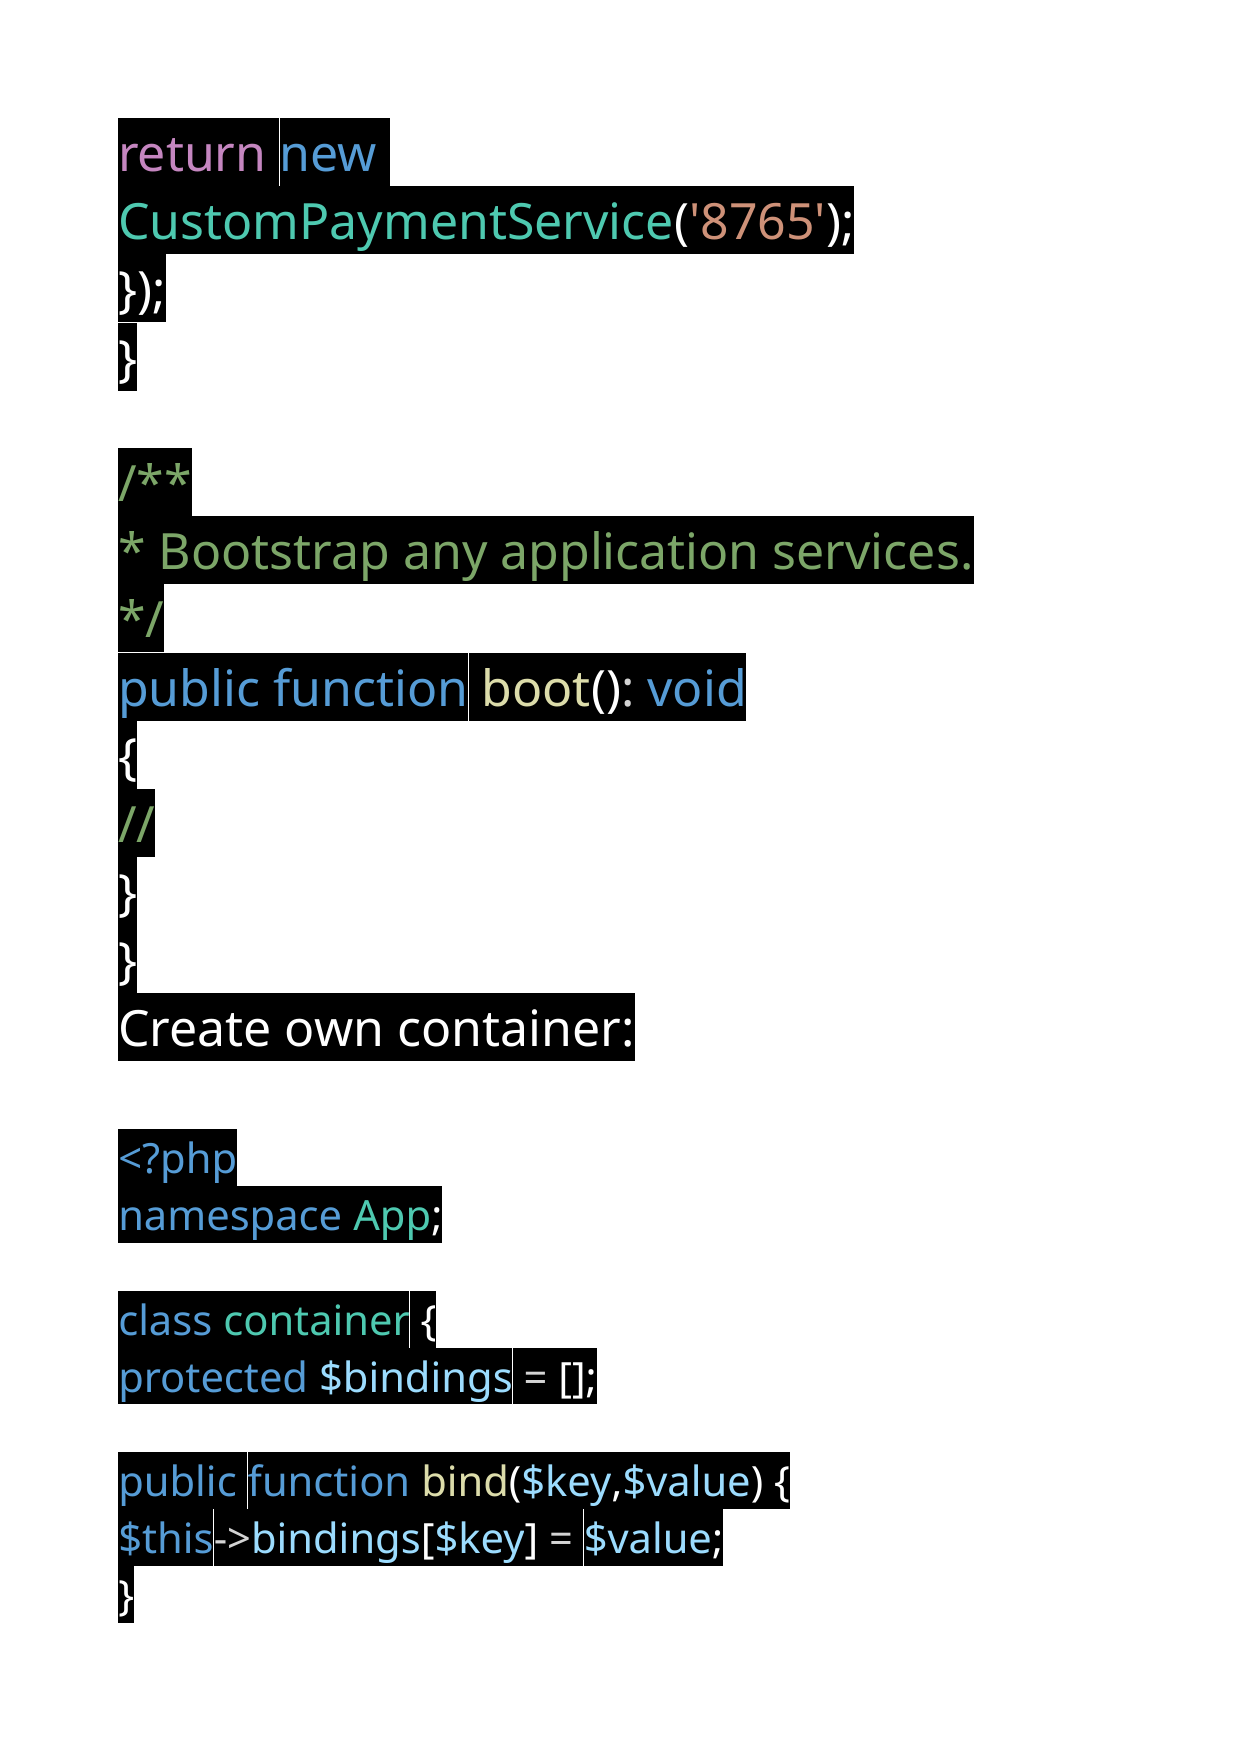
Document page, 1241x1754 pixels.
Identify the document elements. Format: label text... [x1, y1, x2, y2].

text }); [118, 254, 1122, 322]
text class container { [118, 1291, 1122, 1348]
text Create own container: [118, 993, 1122, 1061]
text // [118, 789, 1122, 857]
text public function bind($key,$value) { [118, 1452, 1122, 1509]
text } [118, 925, 1122, 993]
text } [118, 857, 1122, 925]
text public function boot(): void [118, 652, 1122, 721]
text * Bootstrap any application services. [118, 516, 1122, 584]
text { [118, 721, 1122, 789]
text protected $bindings = []; [118, 1348, 1122, 1404]
text */ [118, 584, 1122, 652]
text <?php [118, 1129, 1122, 1186]
text } [118, 322, 1122, 391]
text return new CustomPaymentService('8765'); [118, 118, 1122, 254]
text namespace App; [118, 1186, 1122, 1243]
text /** [118, 448, 1122, 516]
text $this->bindings[$key] = $value; [118, 1509, 1122, 1566]
text } [118, 1566, 1122, 1623]
